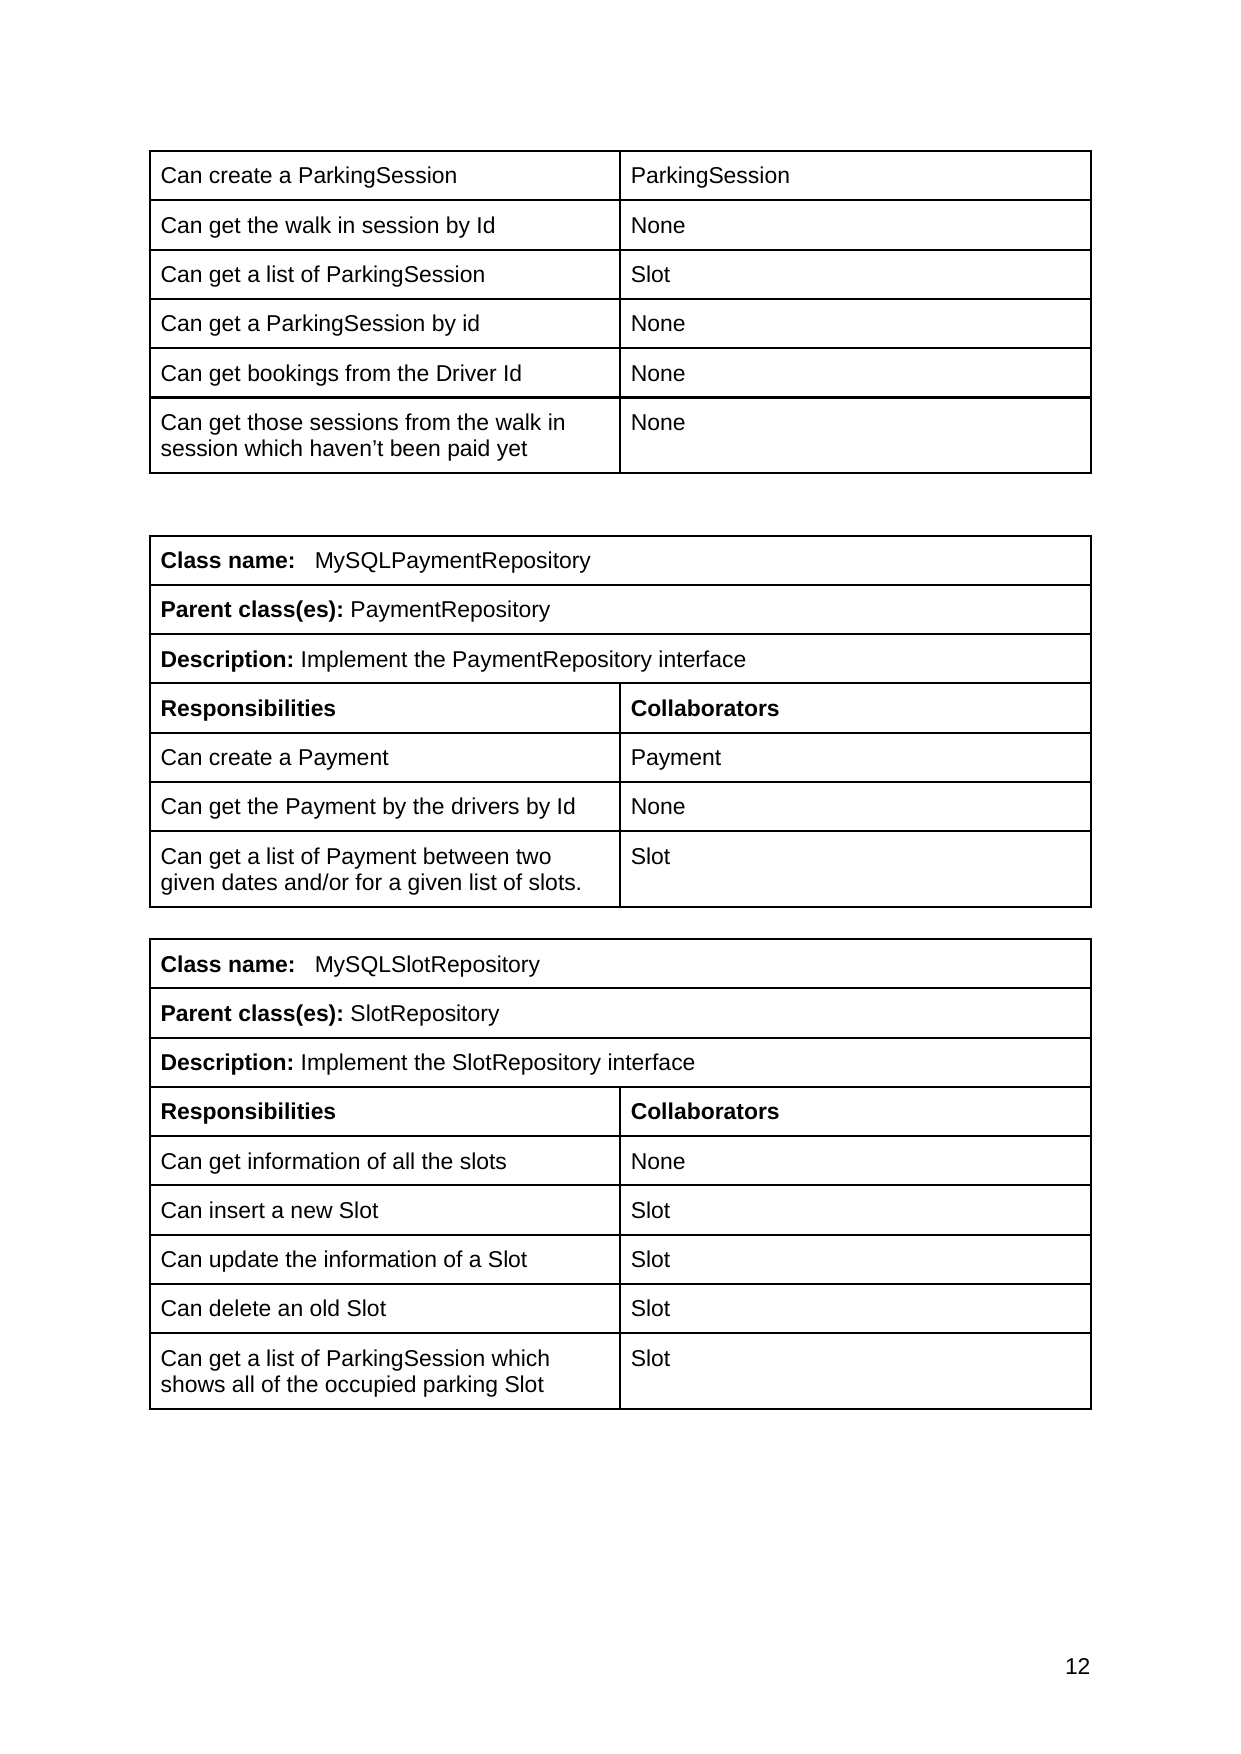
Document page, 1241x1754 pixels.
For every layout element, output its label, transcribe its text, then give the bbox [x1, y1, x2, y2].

table_cell Can create a Payment [151, 734, 619, 781]
table_cell None [621, 349, 1090, 396]
table_cell Slot [621, 1285, 1090, 1332]
table_cell Can get a list of Payment between two given dates and/or for a given list of slots. [151, 832, 619, 906]
table_cell None [621, 201, 1090, 248]
table_cell Can delete an old Slot [151, 1285, 619, 1332]
table_cell Parent class(es): SlotRepository [151, 989, 1090, 1037]
table_cell Description: Implement the PaymentRepository interface [151, 635, 1090, 682]
table_cell Can get a ParkingSession by id [151, 300, 619, 347]
table_cell Parent class(es): PaymentRepository [151, 586, 1090, 633]
table_cell None [621, 1137, 1090, 1184]
table_cell Can update the information of a Slot [151, 1236, 619, 1283]
table_cell Description: Implement the SlotRepository interface [151, 1039, 1090, 1086]
table_cell None [621, 399, 1090, 472]
table_cell Can get the walk in session by Id [151, 201, 619, 248]
table_cell None [621, 300, 1090, 347]
table_cell None [621, 783, 1090, 830]
table_cell Collaborators [621, 1088, 1090, 1135]
table_cell Slot [621, 1334, 1090, 1408]
table_cell Can get information of all the slots [151, 1137, 619, 1184]
table_cell Can get those sessions from the walk in session which haven’t been paid yet [151, 399, 619, 472]
table_cell Can insert a new Slot [151, 1186, 619, 1234]
table_cell Can get a list of ParkingSession which shows all of the occupied parking Slot [151, 1334, 619, 1408]
table_cell Slot [621, 251, 1090, 298]
table_cell Slot [621, 1236, 1090, 1283]
table_cell Can get bookings from the Driver Id [151, 349, 619, 396]
table_cell Collaborators [621, 684, 1090, 732]
table_cell Can create a ParkingSession [151, 152, 619, 199]
table_cell Can get a list of ParkingSession [151, 251, 619, 298]
table_cell Responsibilities [151, 1088, 619, 1135]
table_header Class name: MySQLPaymentRepository [151, 537, 1090, 584]
table_cell Payment [621, 734, 1090, 781]
table_cell Slot [621, 1186, 1090, 1234]
table_cell ParkingSession [621, 152, 1090, 199]
table_header Class name: MySQLSlotRepository [151, 940, 1090, 987]
table_cell Slot [621, 832, 1090, 906]
table_cell Responsibilities [151, 684, 619, 732]
table_cell Can get the Payment by the drivers by Id [151, 783, 619, 830]
